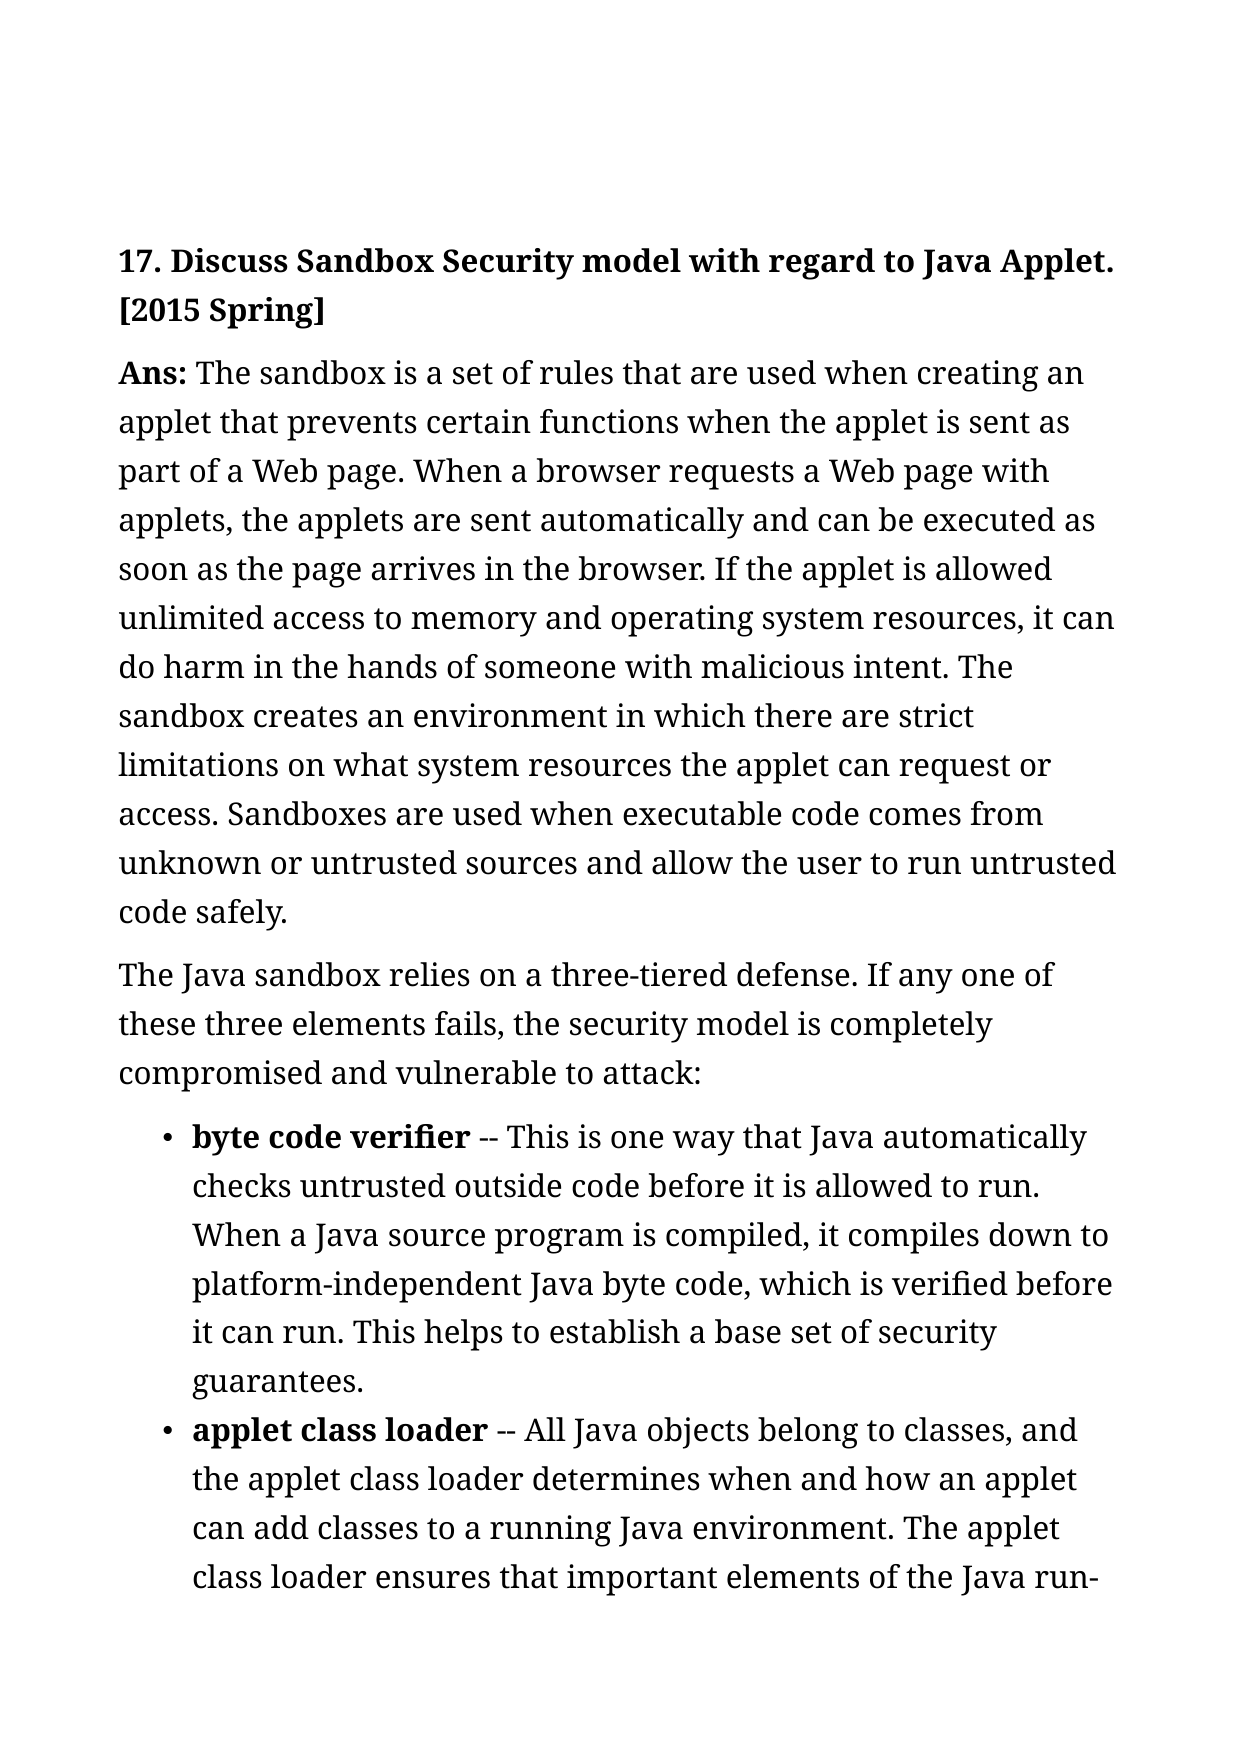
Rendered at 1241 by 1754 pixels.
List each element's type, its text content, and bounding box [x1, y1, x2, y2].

list byte code verifier -- This is one way that Java automatically checks untrusted outside code before it is allowed to run. When a Java source program is compiled, it compiles down to platform-independent Java byte code, which is verified before it can run. This helps to establish a base set of security guarantees. [162, 1114, 1122, 1402]
text The Java sandbox relies on a three-tiered defense. If any one of these three elements fails, the security model is completely compromised and vulnerable to attack: [118, 953, 1122, 1094]
list applet class loader -- All Java objects belong to classes, and the applet class loader determines when and how an applet can add classes to a running Java environment. The applet class loader ensures that important elements of the Java run- [162, 1408, 1122, 1598]
text 17. Discuss Sandbox Security model with regard to Java Applet. [2015 Spring] [118, 238, 1122, 330]
text Ans: The sandbox is a set of rules that are used when creating an applet that prevents certain functions when the applet is sent as part of a Web page. When a browser requests a Web page with applets, the applets are sent automatically and can be executed as soon as the page arrives in the browser. If the applet is allowed unlimited access to memory and operating system resources, it can do harm in the hands of someone with malicious intent. The sandbox creates an environment in which there are strict limitations on what system resources the applet can request or access. Sandboxes are used when executable code comes from unknown or untrusted sources and allow the user to run untrusted code safely. [118, 351, 1122, 932]
